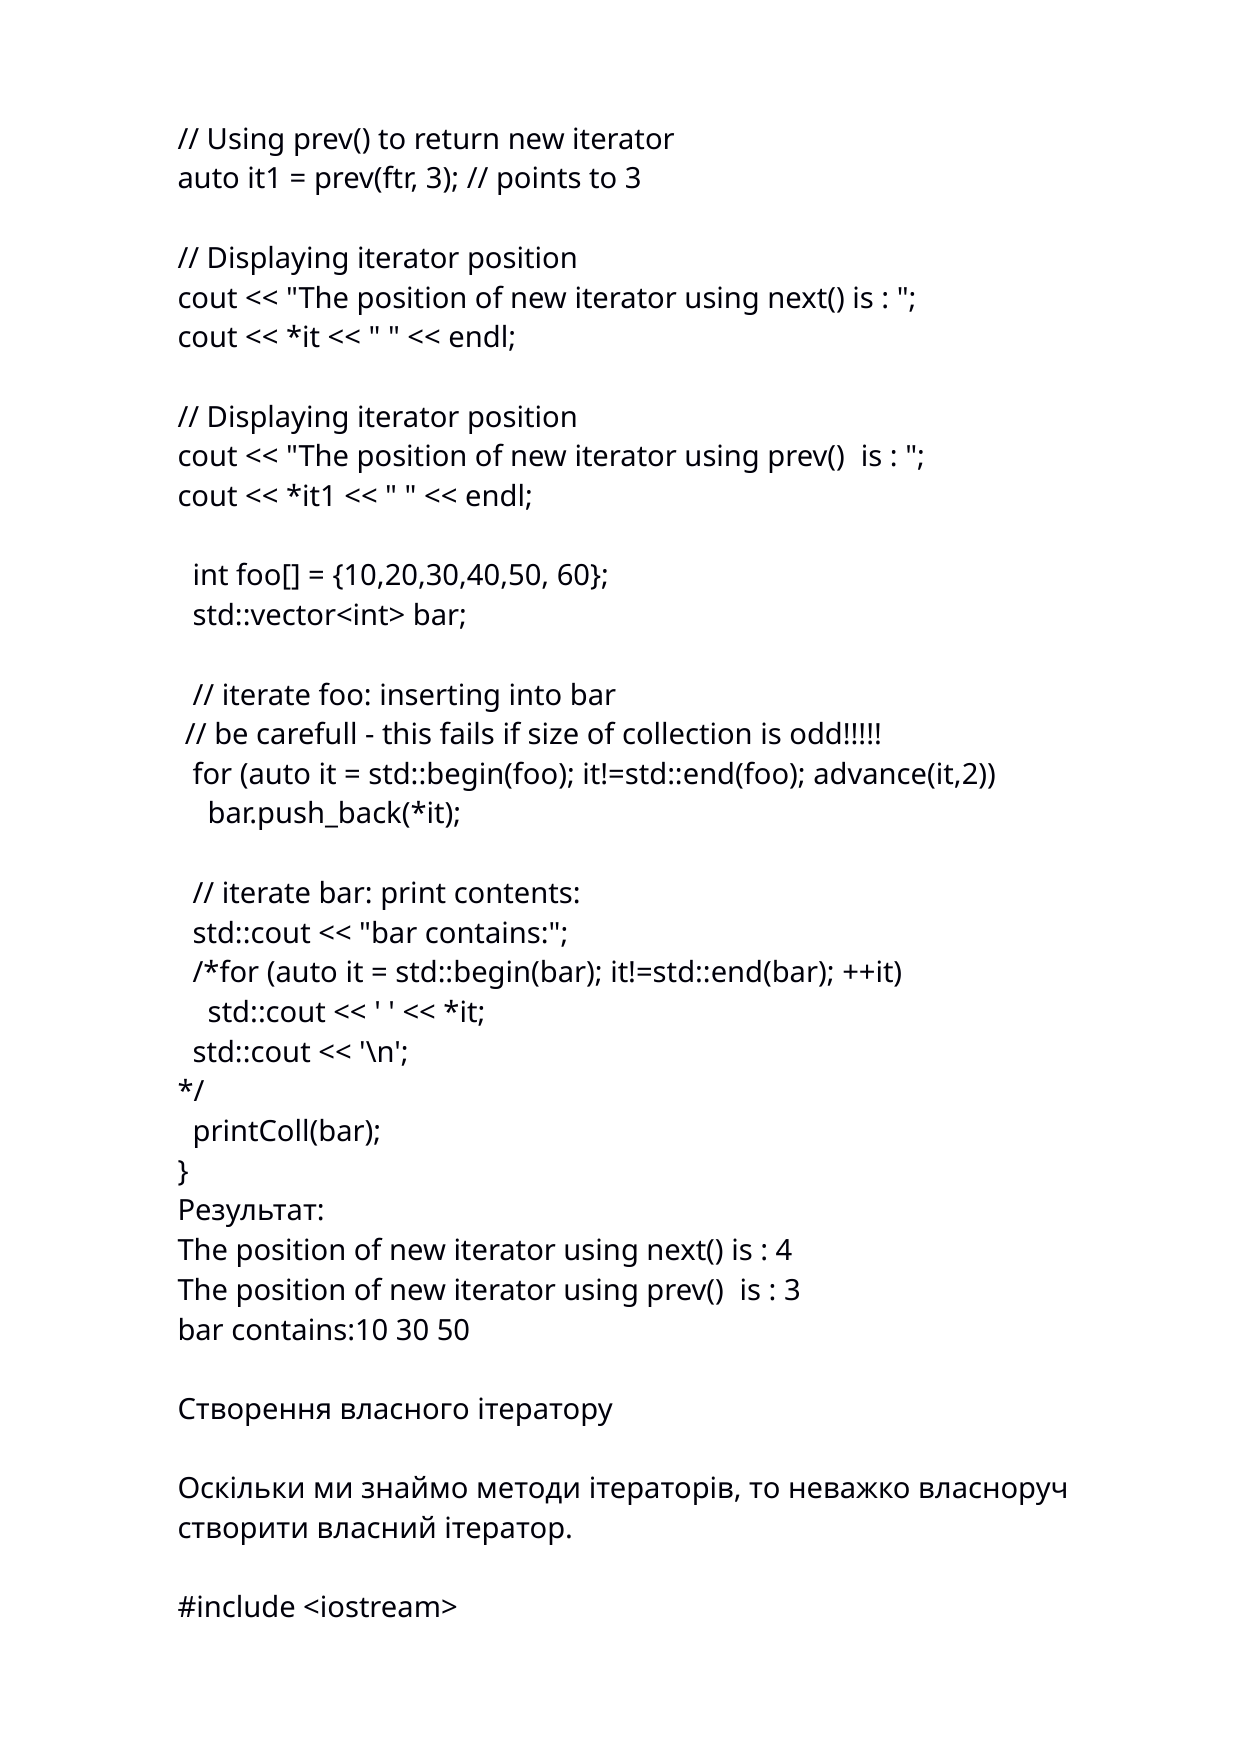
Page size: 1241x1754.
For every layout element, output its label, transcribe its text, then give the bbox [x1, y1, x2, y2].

text std::cout << "bar contains:"; [177, 912, 1152, 952]
text Результат: [177, 1190, 1152, 1229]
text // be carefull - this fails if size of collection is odd!!!!! [177, 713, 1152, 753]
text // iterate foo: inserting into bar [177, 674, 1152, 713]
text // iterate bar: print contents: [177, 872, 1152, 912]
text } [177, 1150, 1152, 1190]
text // Displaying iterator position [177, 237, 1152, 277]
text Оскільки ми знаймо методи ітераторів, то неважко власноруч створити власний ітератор. [177, 1467, 1152, 1547]
text The position of new iterator using next() is : 4 [177, 1229, 1152, 1269]
text */ [177, 1071, 1152, 1110]
text cout << "The position of new iterator using next() is : "; [177, 277, 1152, 317]
text // Using prev() to return new iterator [177, 118, 1152, 158]
text cout << "The position of new iterator using prev() is : "; [177, 436, 1152, 475]
text bar contains:10 30 50 [177, 1309, 1152, 1348]
text cout << *it1 << " " << endl; [177, 475, 1152, 515]
text std::cout << '\n'; [177, 1031, 1152, 1071]
text // Displaying iterator position [177, 396, 1152, 436]
text std::vector<int> bar; [177, 594, 1152, 634]
text cout << *it << " " << endl; [177, 317, 1152, 356]
text for (auto it = std::begin(foo); it!=std::end(foo); advance(it,2)) [177, 753, 1152, 793]
text #include <iostream> [177, 1587, 1152, 1626]
text std::cout << ' ' << *it; [177, 991, 1152, 1031]
text int foo[] = {10,20,30,40,50, 60}; [177, 555, 1152, 594]
text auto it1 = prev(ftr, 3); // points to 3 [177, 158, 1152, 197]
text Створення власного ітератору [177, 1388, 1152, 1428]
text /*for (auto it = std::begin(bar); it!=std::end(bar); ++it) [177, 952, 1152, 991]
text printColl(bar); [177, 1110, 1152, 1150]
text bar.push_back(*it); [177, 793, 1152, 832]
text The position of new iterator using prev() is : 3 [177, 1269, 1152, 1309]
